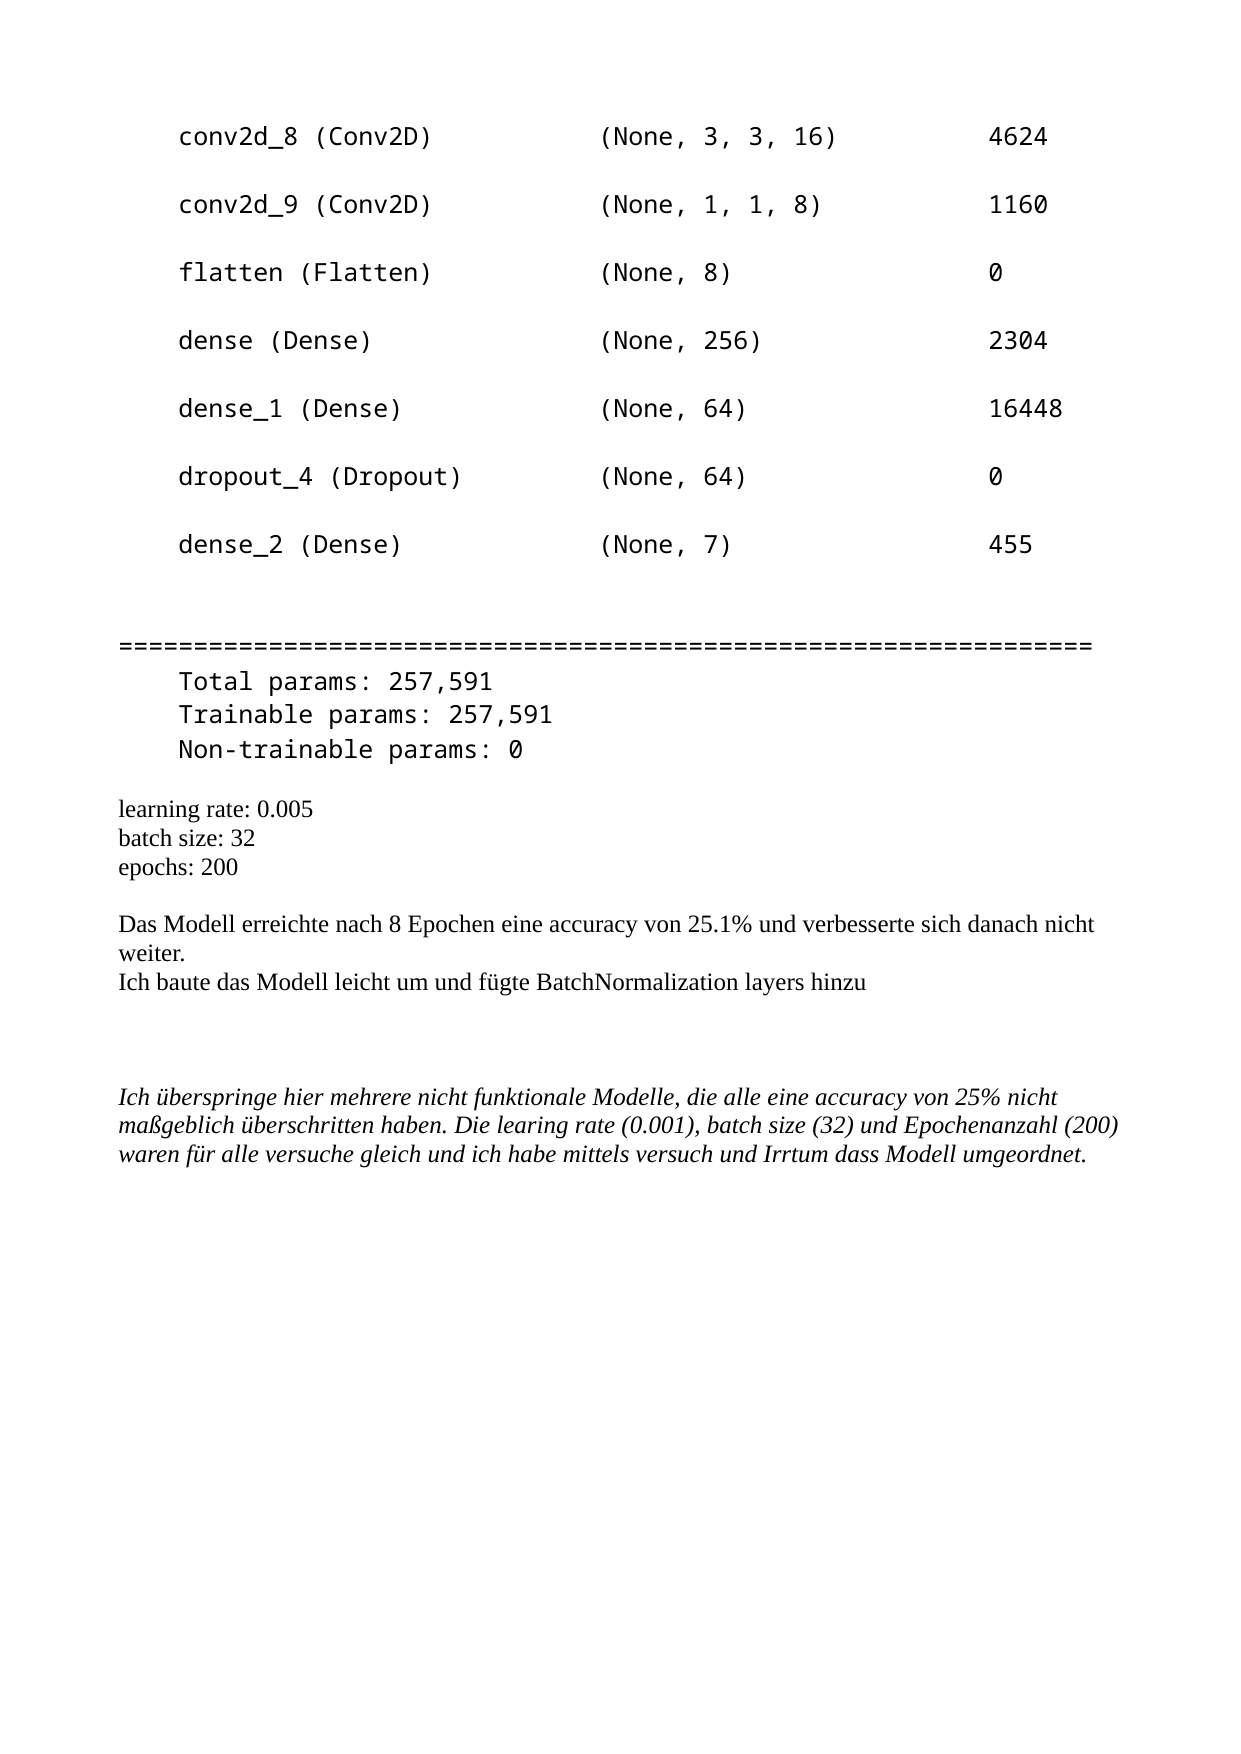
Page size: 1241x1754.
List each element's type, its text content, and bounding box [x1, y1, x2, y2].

text Non-trainable params: 0 [118, 731, 1122, 765]
text flatten (Flatten) (None, 8) 0 [118, 254, 1122, 288]
text dense_1 (Dense) (None, 64) 16448 [118, 391, 1122, 425]
text dense (Dense) (None, 256) 2304 [118, 322, 1122, 357]
text batch size: 32 [118, 823, 1122, 852]
text Trainable params: 257,591 [118, 697, 1122, 731]
text learning rate: 0.005 [118, 794, 1122, 823]
text Total params: 257,591 [118, 663, 1122, 697]
text dropout_4 (Dropout) (None, 64) 0 [118, 459, 1122, 493]
text ================================================================= [118, 595, 1122, 663]
text conv2d_8 (Conv2D) (None, 3, 3, 16) 4624 [118, 118, 1122, 152]
text epochs: 200 [118, 852, 1122, 880]
text Ich überspringe hier mehrere nicht funktionale Modelle, die alle eine accuracy von 25% nicht maßgeblich überschritten haben. Die learing rate (0.001), batch size (32) und Epochenanzahl (200) waren für alle versuche gleich und ich habe mittels versuch und Irrtum dass Modell umgeordnet. [118, 1082, 1122, 1168]
text Ich baute das Modell leicht um und fügte BatchNormalization layers hinzu [118, 967, 1122, 995]
text dense_2 (Dense) (None, 7) 455 [118, 527, 1122, 561]
text Das Modell erreichte nach 8 Epochen eine accuracy von 25.1% und verbesserte sich danach nicht weiter. [118, 909, 1122, 967]
text conv2d_9 (Conv2D) (None, 1, 1, 8) 1160 [118, 186, 1122, 220]
